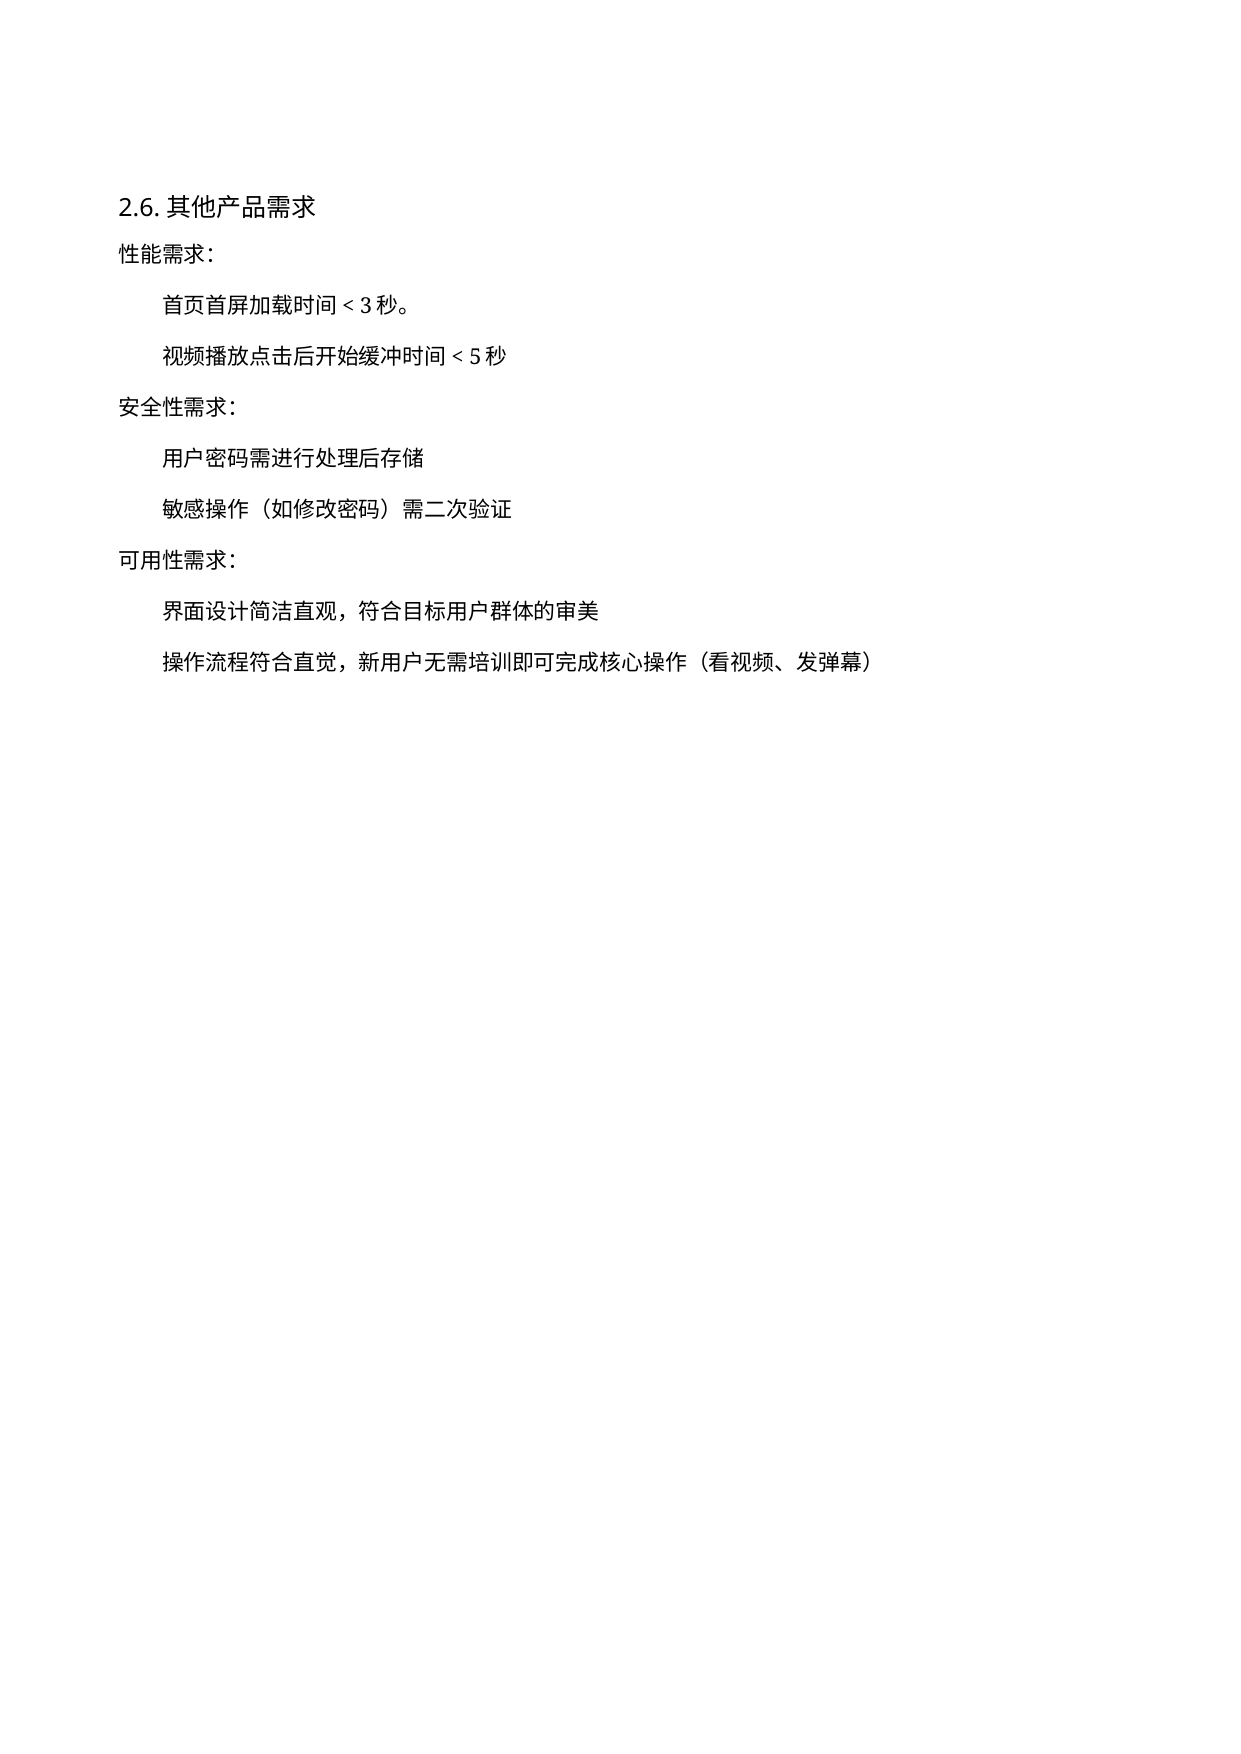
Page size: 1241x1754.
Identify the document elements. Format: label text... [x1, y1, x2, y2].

text 首页首屏加载时间 < 3秒。 [118, 288, 1122, 320]
text 用户密码需进行处理后存储 [118, 441, 1122, 473]
text 敏感操作（如修改密码）需二次验证 [118, 492, 1122, 524]
text 操作流程符合直觉，新用户无需培训即可完成核心操作（看视频、发弹幕） [118, 645, 1122, 676]
subtitle 其他产品需求 [118, 188, 1122, 224]
text 安全性需求： [118, 390, 1122, 422]
text 视频播放点击后开始缓冲时间 < 5秒 [118, 339, 1122, 371]
text 可用性需求： [118, 543, 1122, 575]
text 性能需求： [118, 237, 1122, 269]
text 界面设计简洁直观，符合目标用户群体的审美 [118, 594, 1122, 626]
